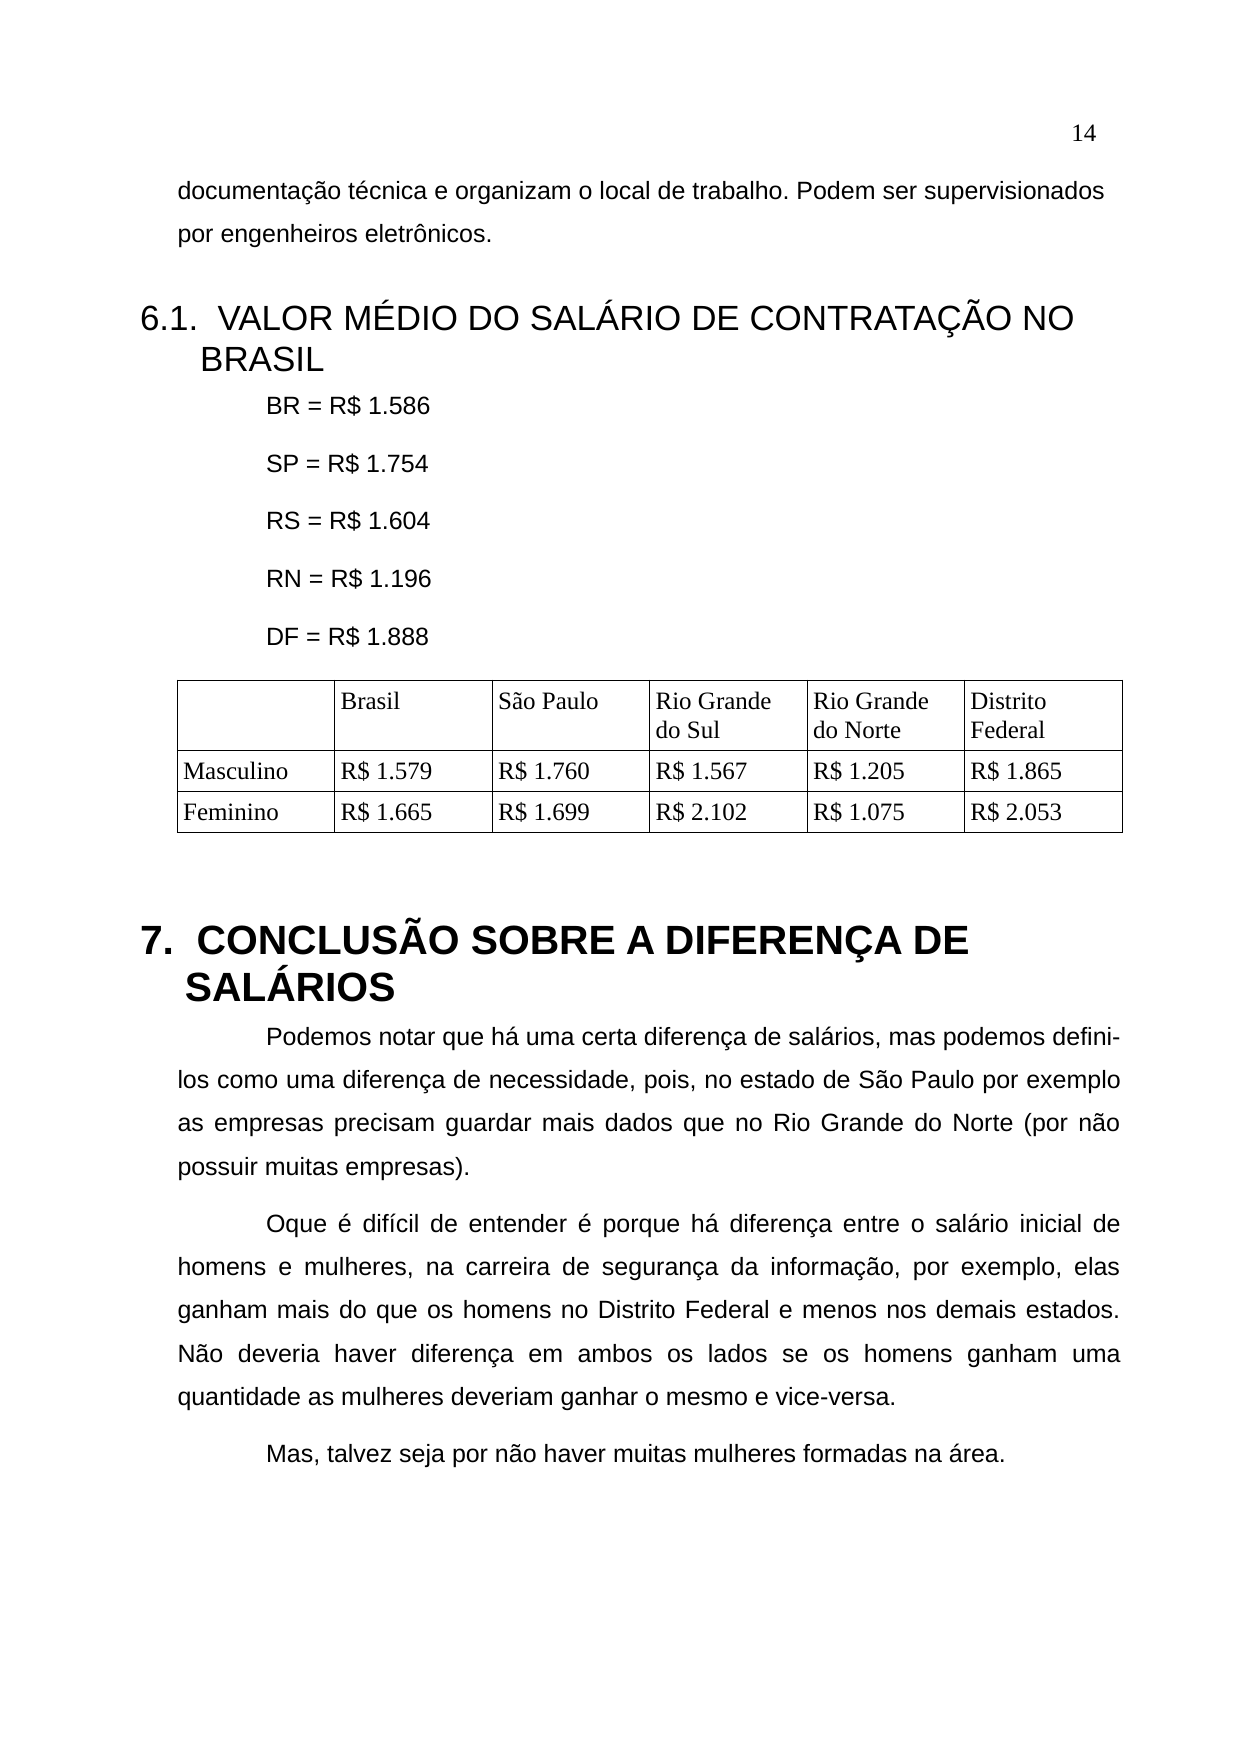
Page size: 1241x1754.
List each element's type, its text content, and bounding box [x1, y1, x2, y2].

table_header Rio Grande do Norte [808, 681, 964, 749]
table_header São Paulo [493, 681, 649, 749]
text Podemos notar que há uma certa diferença de salários, mas podemos defini-los como uma diferença de necessidade, pois, no estado de São Paulo por exemplo as empresas precisam guardar mais dados que no Rio Grande do Norte (por não possuir muitas empresas). [177, 1022, 1122, 1180]
text RN = R$ 1.196 [177, 564, 1122, 593]
table_cell R$ 2.102 [650, 792, 807, 832]
table_cell R$ 1.205 [808, 751, 964, 791]
table_cell Feminino [178, 792, 334, 832]
text DF = R$ 1.888 [177, 622, 1122, 651]
text Mas, talvez seja por não haver muitas mulheres formadas na área. [177, 1439, 1122, 1468]
table_cell Masculino [178, 751, 334, 791]
table_cell R$ 1.865 [965, 751, 1122, 791]
table_header Rio Grande do Sul [650, 681, 807, 749]
table_cell R$ 2.053 [965, 792, 1122, 832]
text Oque é difícil de entender é porque há diferença entre o salário inicial de homens e mulheres, na carreira de segurança da informação, por exemplo, elas ganham mais do que os homens no Distrito Federal e menos nos demais estados. Não deveria haver diferença em ambos os lados se os homens ganham uma quantidade as mulheres deveriam ganhar o mesmo e vice-versa. [177, 1209, 1122, 1411]
text RS = R$ 1.604 [177, 506, 1122, 535]
table_cell R$ 1.567 [650, 751, 807, 791]
subtitle Valor médio do salário de contratação no Brasil [140, 298, 1122, 378]
text BR = R$ 1.586 [177, 391, 1122, 420]
text documentação técnica e organizam o local de trabalho. Podem ser supervisionados por engenheiros eletrônicos. [177, 176, 1122, 248]
table_cell R$ 1.665 [335, 792, 492, 832]
table_header Brasil [335, 681, 492, 749]
table_header Distrito Federal [965, 681, 1122, 749]
table_header [178, 681, 334, 749]
table_cell R$ 1.699 [493, 792, 649, 832]
subtitle Conclusão sobre a diferença de salários [140, 916, 1122, 1010]
table_cell R$ 1.075 [808, 792, 964, 832]
text SP = R$ 1.754 [177, 449, 1122, 477]
table_cell R$ 1.579 [335, 751, 492, 791]
table_cell R$ 1.760 [493, 751, 649, 791]
